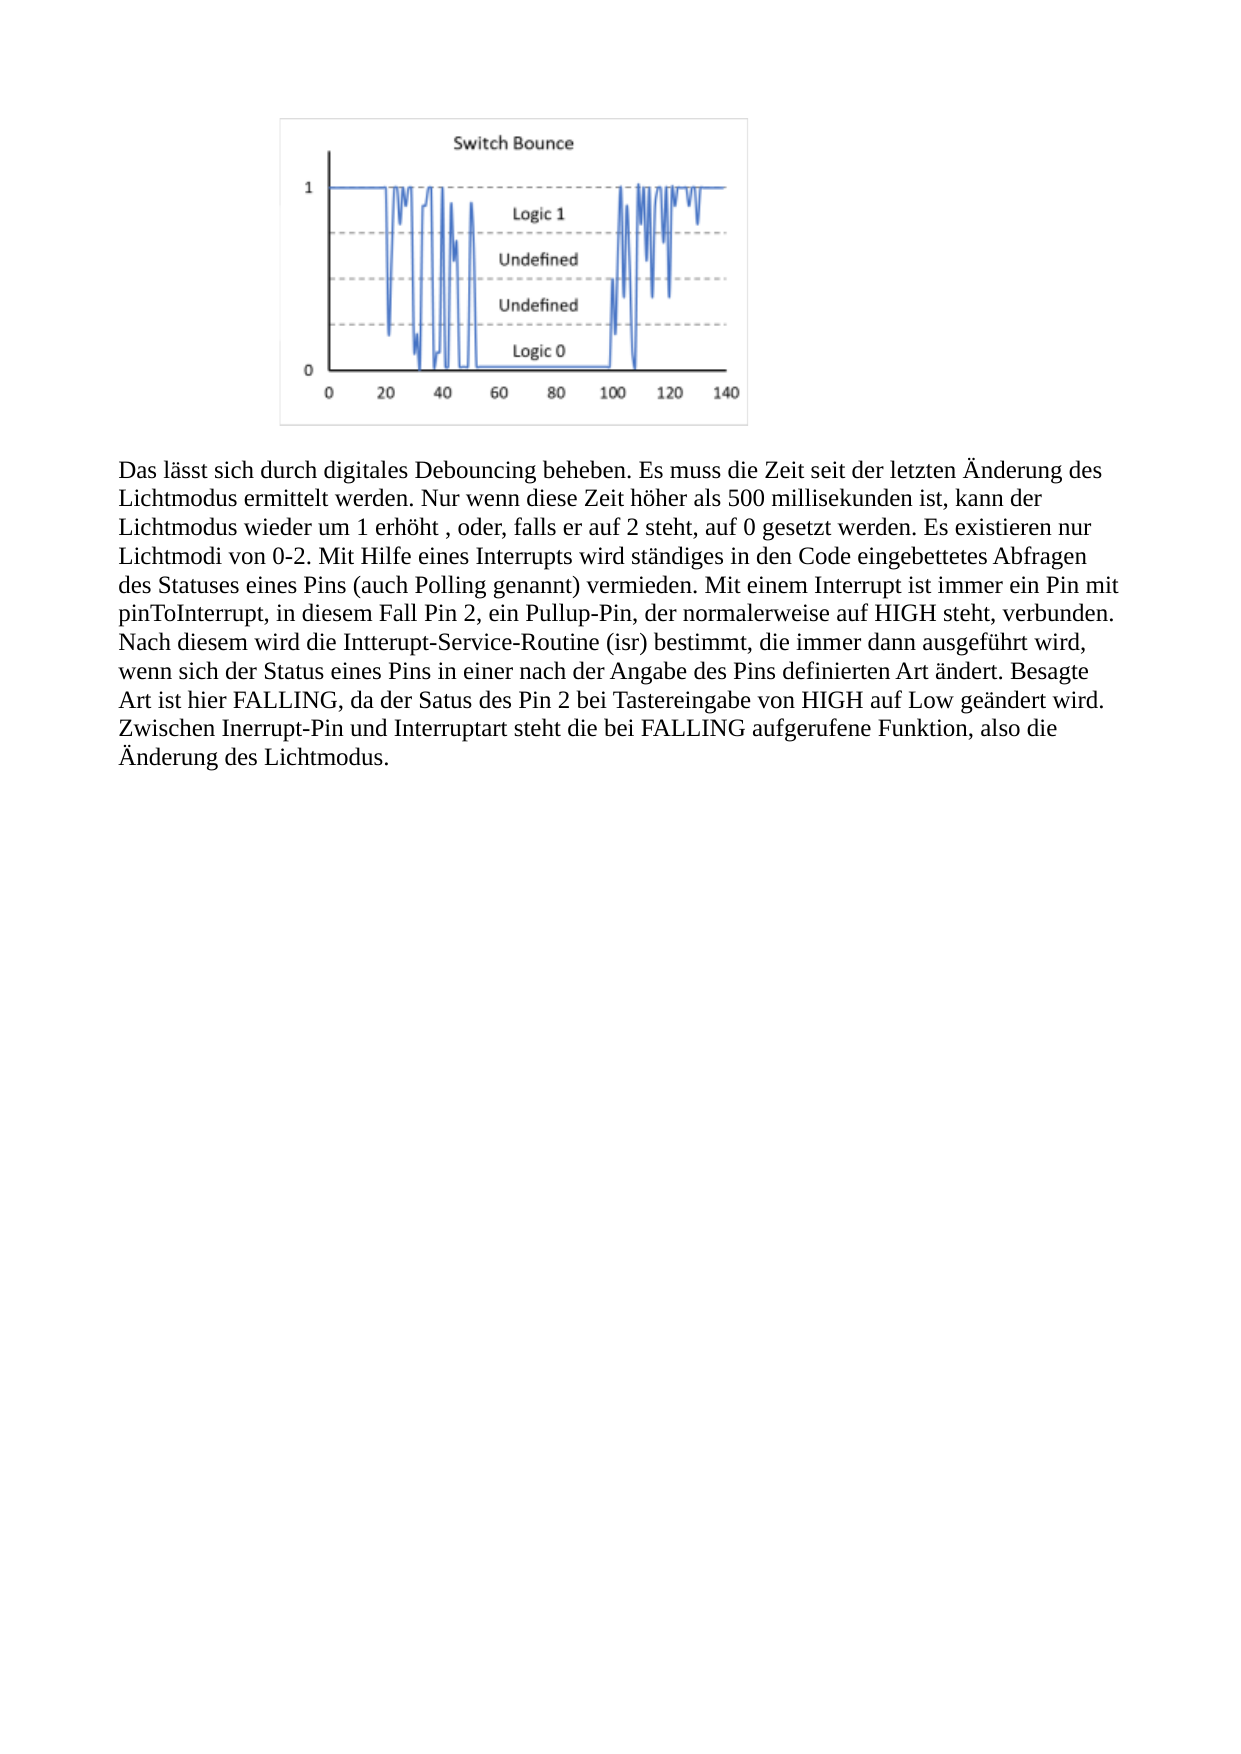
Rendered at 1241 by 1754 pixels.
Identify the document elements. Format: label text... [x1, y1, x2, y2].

text Zwischen Inerrupt-Pin und Interruptart steht die bei FALLING aufgerufene Funktion, also die Änderung des Lichtmodus. [118, 713, 1122, 771]
text Das lässt sich durch digitales Debouncing beheben. Es muss die Zeit seit der letzten Änderung des Lichtmodus ermittelt werden. Nur wenn diese Zeit höher als 500 millisekunden ist, kann der Lichtmodus wieder um 1 erhöht , oder, falls er auf 2 steht, auf 0 gesetzt werden. Es existieren nur Lichtmodi von 0-2. Mit Hilfe eines Interrupts wird ständiges in den Code eingebettetes Abfragen des Statuses eines Pins (auch Polling genannt) vermieden. Mit einem Interrupt ist immer ein Pin mit pinToInterrupt, in diesem Fall Pin 2, ein Pullup-Pin, der normalerweise auf HIGH steht, verbunden. Nach diesem wird die Intterupt-Service-Routine (isr) bestimmt, die immer dann ausgeführt wird, wenn sich der Status eines Pins in einer nach der Angabe des Pins definierten Art ändert. Besagte Art ist hier FALLING, da der Satus des Pin 2 bei Tastereingabe von HIGH auf Low geändert wird. [118, 455, 1122, 713]
picture [279, 118, 749, 426]
